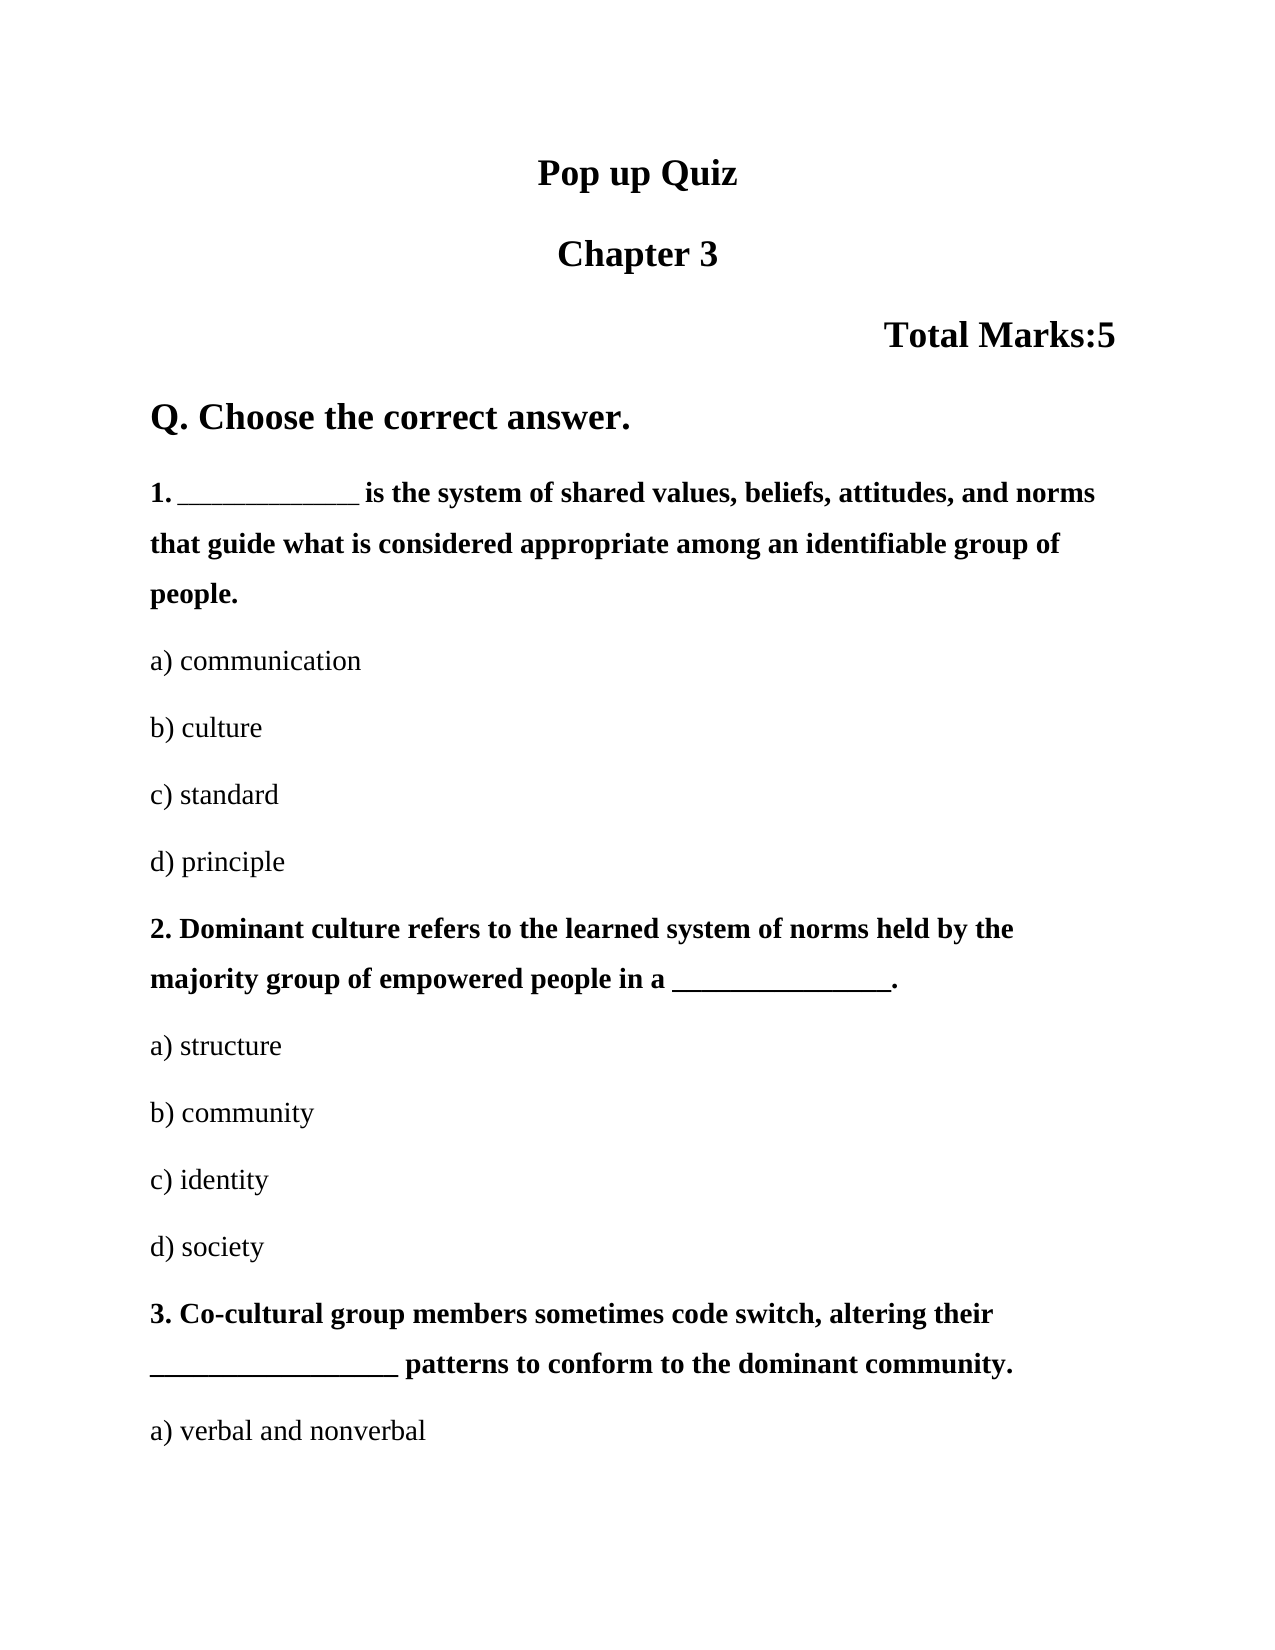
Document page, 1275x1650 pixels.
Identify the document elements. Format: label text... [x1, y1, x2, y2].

text Chapter 3 [150, 231, 1125, 274]
text 3. Co-cultural group members sometimes code switch, altering their _________________ patterns to conform to the dominant community. [150, 1296, 1125, 1380]
text b) community [150, 1095, 1125, 1129]
text d) principle [150, 844, 1125, 877]
text a) verbal and nonverbal [150, 1413, 1125, 1447]
text b) culture [150, 710, 1125, 743]
text a) communication [150, 643, 1125, 677]
text a) structure [150, 1028, 1125, 1062]
text d) society [150, 1229, 1125, 1263]
text 1. ________________ is the system of shared values, beliefs, attitudes, and norms that guide what is considered appropriate among an identifiable group of people. [150, 475, 1125, 609]
text c) identity [150, 1162, 1125, 1196]
text 2. Dominant culture refers to the learned system of norms held by the majority group of empowered people in a _______________. [150, 911, 1125, 995]
text c) standard [150, 777, 1125, 811]
text Total Marks:5 [150, 313, 1125, 356]
text Pop up Quiz [150, 150, 1125, 193]
text Q. Choose the correct answer. [150, 394, 1125, 437]
